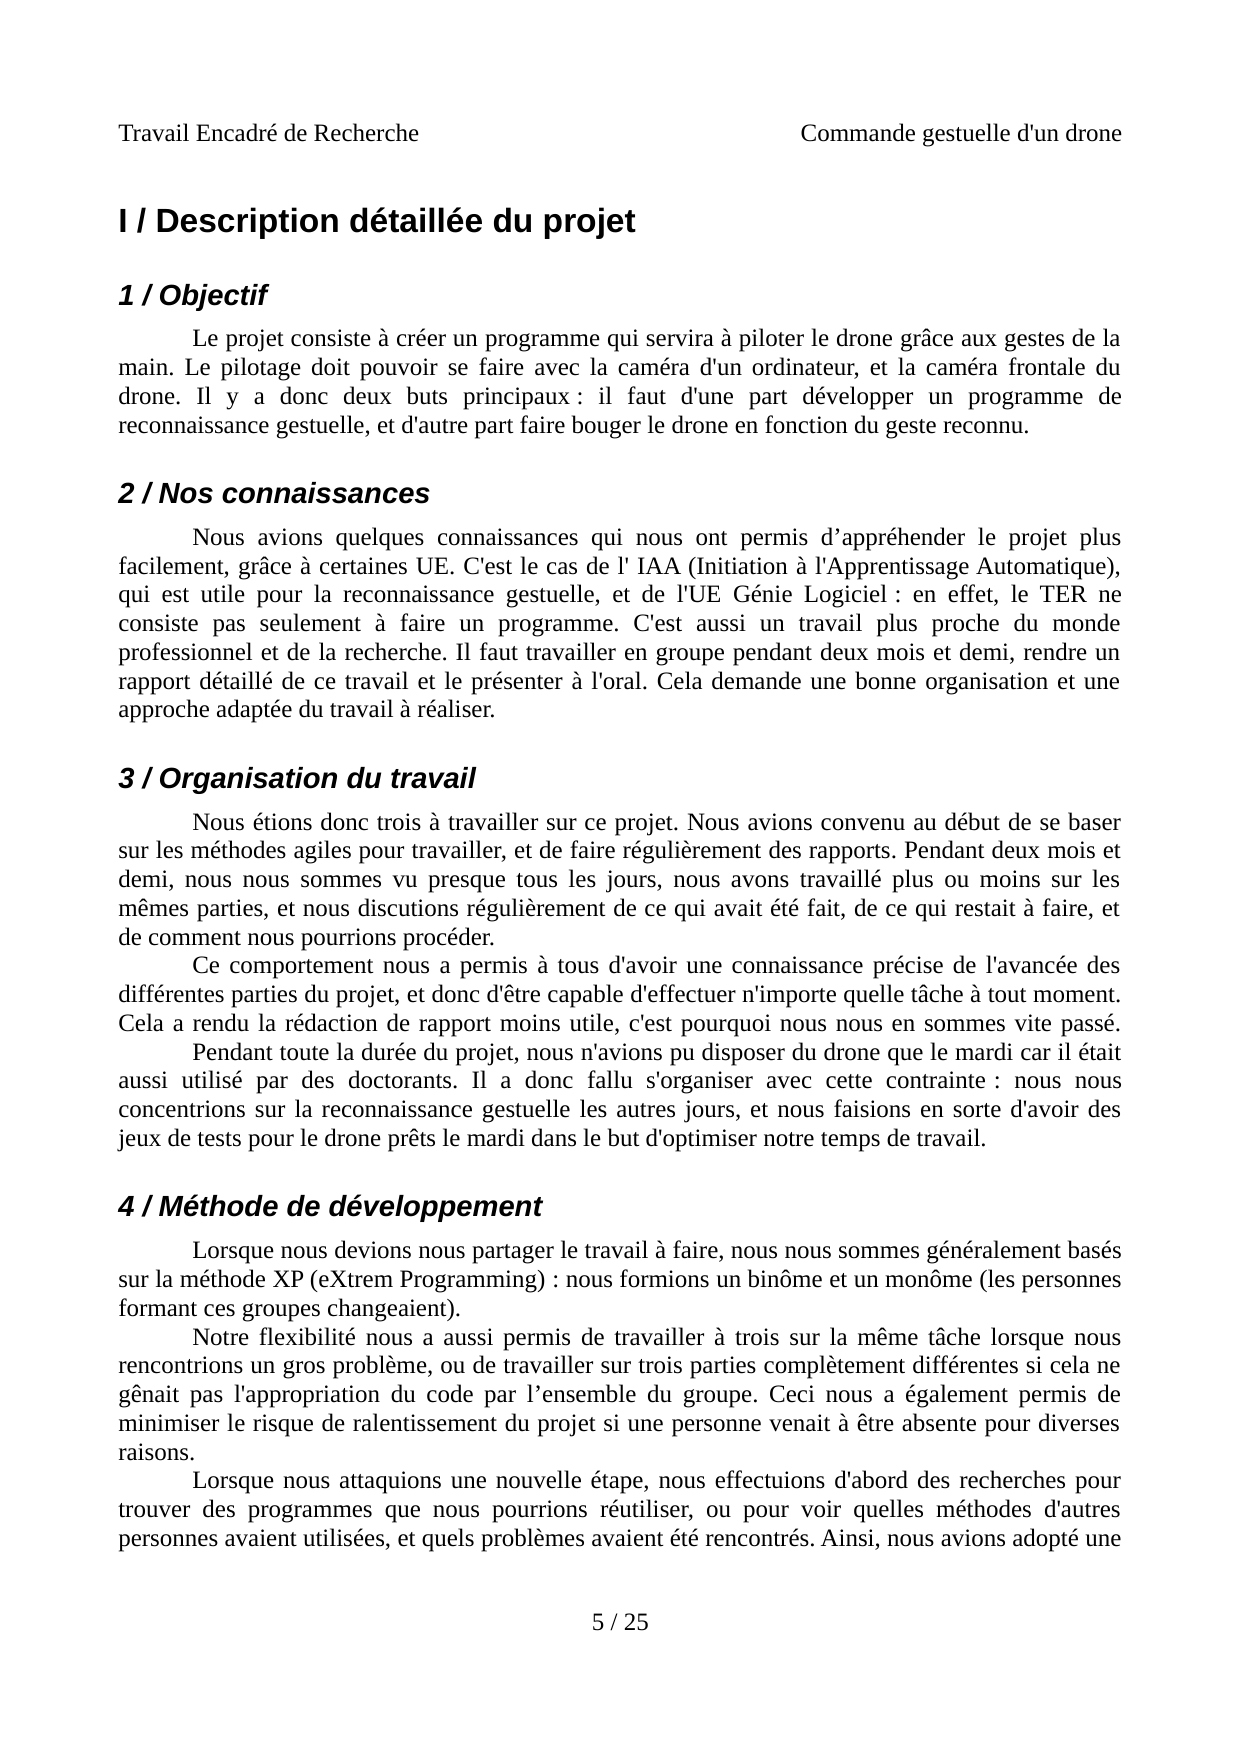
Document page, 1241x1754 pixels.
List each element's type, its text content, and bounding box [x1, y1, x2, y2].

subtitle 3 / Organisation du travail [118, 761, 1122, 794]
subtitle 4 / Méthode de développement [118, 1189, 1122, 1223]
text Lorsque nous devions nous partager le travail à faire, nous nous sommes généralement basés sur la méthode XP (eXtrem Programming) : nous formions un binôme et un monôme (les personnes formant ces groupes changeaient). [118, 1235, 1122, 1322]
text Nous étions donc trois à travailler sur ce projet. Nous avions convenu au début de se baser sur les méthodes agiles pour travailler, et de faire régulièrement des rapports. Pendant deux mois et demi, nous nous sommes vu presque tous les jours, nous avons travaillé plus ou moins sur les mêmes parties, et nous discutions régulièrement de ce qui avait été fait, de ce qui restait à faire, et de comment nous pourrions procéder. [118, 807, 1122, 951]
subtitle I / Description détaillée du projet [118, 201, 1122, 240]
subtitle 1 / Objectif [118, 277, 1122, 311]
text Nous avions quelques connaissances qui nous ont permis d’appréhender le projet plus facilement, grâce à certaines UE. C'est le cas de l' IAA (Initiation à l'Apprentissage Automatique), qui est utile pour la reconnaissance gestuelle, et de l'UE Génie Logiciel : en effet, le TER ne consiste pas seulement à faire un programme. C'est aussi un travail plus proche du monde professionnel et de la recherche. Il faut travailler en groupe pendant deux mois et demi, rendre un rapport détaillé de ce travail et le présenter à l'oral. Cela demande une bonne organisation et une approche adaptée du travail à réaliser. [118, 522, 1122, 723]
text Le projet consiste à créer un programme qui servira à piloter le drone grâce aux gestes de la main. Le pilotage doit pouvoir se faire avec la caméra d'un ordinateur, et la caméra frontale du drone. Il y a donc deux buts principaux : il faut d'une part développer un programme de reconnaissance gestuelle, et d'autre part faire bouger le drone en fonction du geste reconnu. [118, 323, 1122, 438]
text Notre flexibilité nous a aussi permis de travailler à trois sur la même tâche lorsque nous rencontrions un gros problème, ou de travailler sur trois parties complètement différentes si cela ne gênait pas l'appropriation du code par l’ensemble du groupe. Ceci nous a également permis de minimiser le risque de ralentissement du projet si une personne venait à être absente pour diverses raisons. Lorsque nous attaquions une nouvelle étape, nous effectuions d'abord des recherches pour trouver des programmes que nous pourrions réutiliser, ou pour voir quelles méthodes d'autres personnes avaient utilisées, et quels problèmes avaient été rencontrés. Ainsi, nous avions adopté une [118, 1322, 1122, 1552]
subtitle 2 / Nos connaissances [118, 476, 1122, 509]
text Ce comportement nous a permis à tous d'avoir une connaissance précise de l'avancée des différentes parties du projet, et donc d'être capable d'effectuer n'importe quelle tâche à tout moment. Cela a rendu la rédaction de rapport moins utile, c'est pourquoi nous nous en sommes vite passé. Pendant toute la durée du projet, nous n'avions pu disposer du drone que le mardi car il était aussi utilisé par des doctorants. Il a donc fallu s'organiser avec cette contrainte : nous nous concentrions sur la reconnaissance gestuelle les autres jours, et nous faisions en sorte d'avoir des jeux de tests pour le drone prêts le mardi dans le but d'optimiser notre temps de travail. [118, 951, 1122, 1152]
